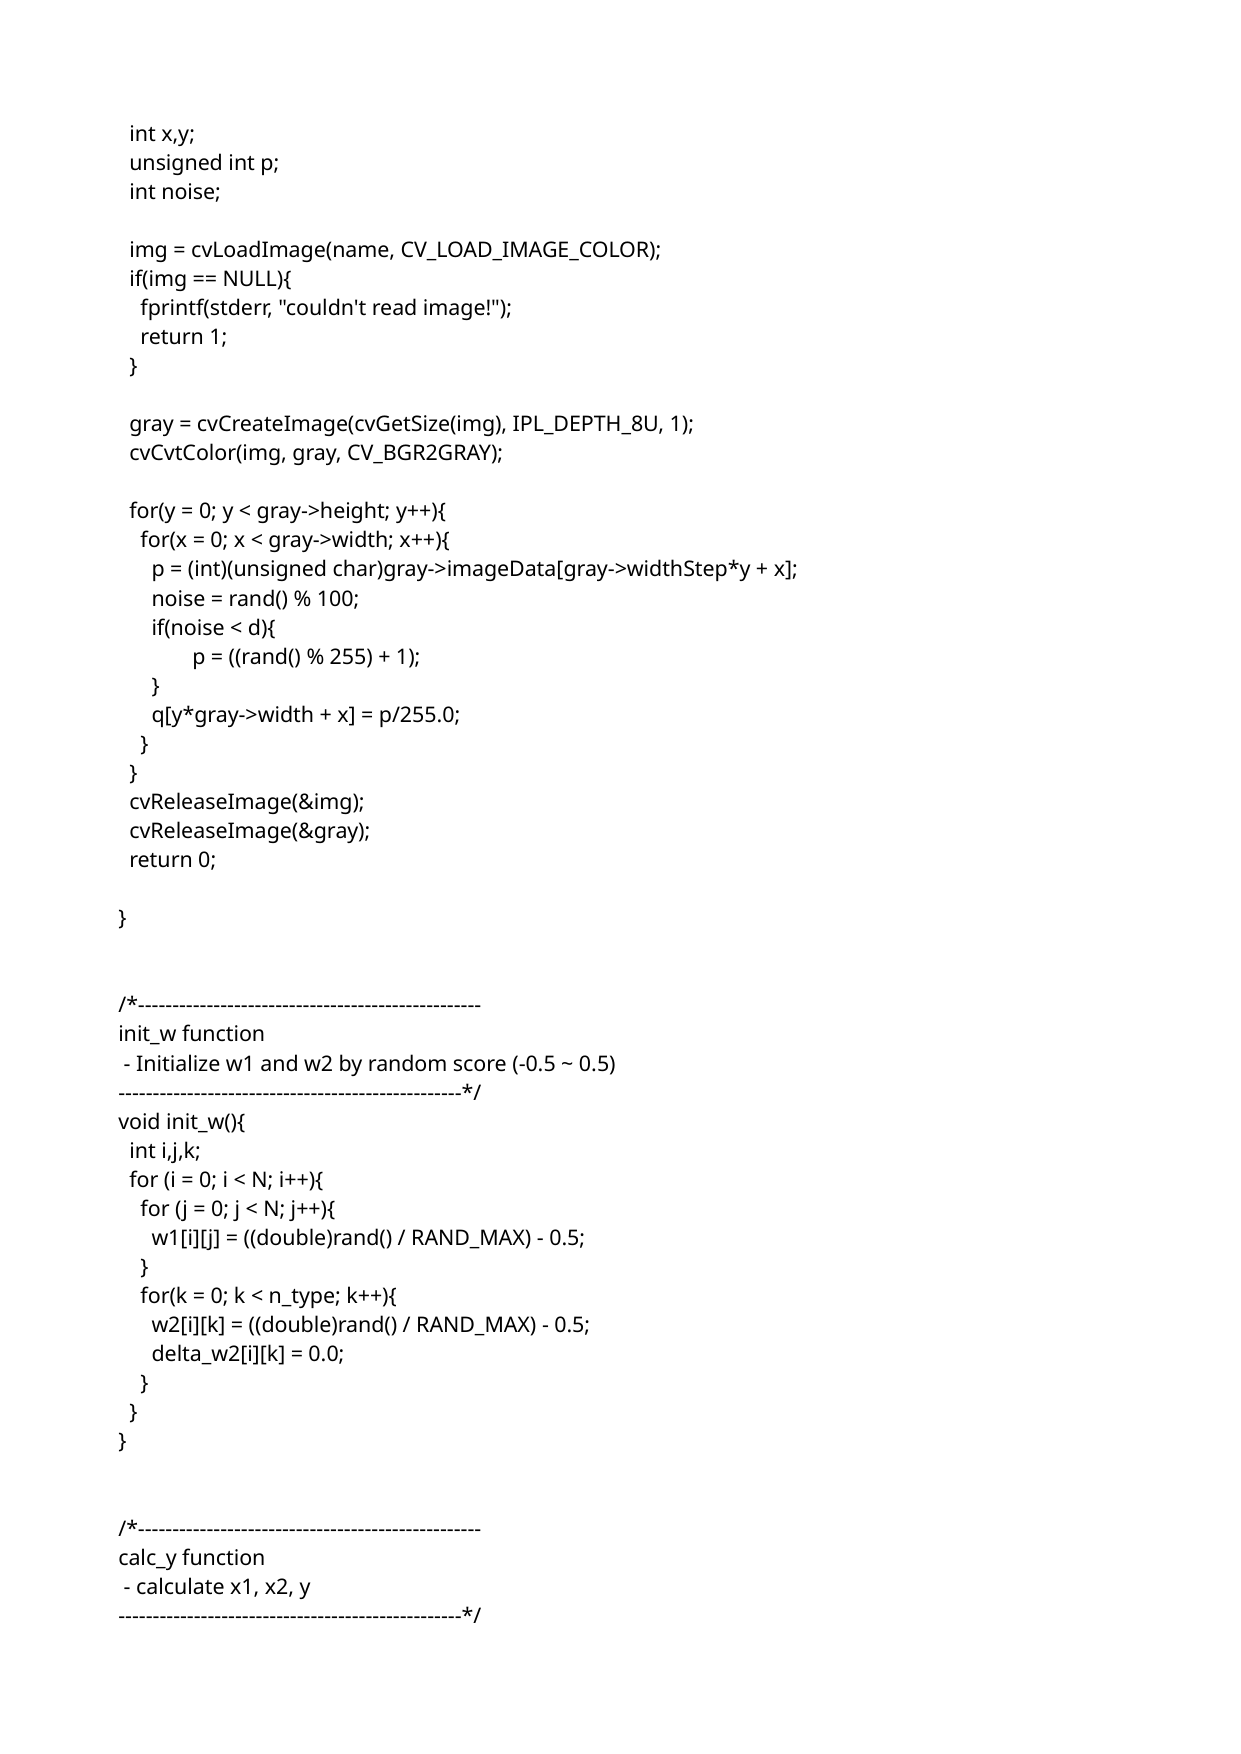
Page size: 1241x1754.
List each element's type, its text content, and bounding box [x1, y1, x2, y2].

text } [118, 1252, 1122, 1281]
text return 1; [118, 322, 1122, 351]
text for (j = 0; j < N; j++){ [118, 1193, 1122, 1222]
text return 0; [118, 845, 1122, 874]
text q[y*gray->width + x] = p/255.0; [118, 699, 1122, 728]
text - calculate x1, x2, y [118, 1571, 1122, 1600]
text p = (int)(unsigned char)gray->imageData[gray->widthStep*y + x]; [118, 554, 1122, 583]
text /*-------------------------------------------------- [118, 990, 1122, 1019]
text unsigned int p; [118, 147, 1122, 176]
text cvReleaseImage(&img); [118, 787, 1122, 816]
text w2[i][k] = ((double)rand() / RAND_MAX) - 0.5; [118, 1310, 1122, 1339]
text cvReleaseImage(&gray); [118, 816, 1122, 845]
text - Initialize w1 and w2 by random score (-0.5 ~ 0.5) [118, 1048, 1122, 1077]
text cvCvtColor(img, gray, CV_BGR2GRAY); [118, 438, 1122, 467]
text for(y = 0; y < gray->height; y++){ [118, 496, 1122, 525]
text if(img == NULL){ [118, 263, 1122, 292]
text if(noise < d){ [118, 612, 1122, 641]
text } [118, 728, 1122, 757]
text } [118, 1426, 1122, 1455]
text int x,y; [118, 118, 1122, 147]
text } [118, 1397, 1122, 1426]
text p = ((rand() % 255) + 1); [118, 641, 1122, 670]
text calc_y function [118, 1542, 1122, 1571]
text gray = cvCreateImage(cvGetSize(img), IPL_DEPTH_8U, 1); [118, 409, 1122, 438]
text for(x = 0; x < gray->width; x++){ [118, 525, 1122, 554]
text /*-------------------------------------------------- [118, 1513, 1122, 1542]
text } [118, 351, 1122, 380]
text void init_w(){ [118, 1106, 1122, 1135]
text w1[i][j] = ((double)rand() / RAND_MAX) - 0.5; [118, 1222, 1122, 1252]
text for(k = 0; k < n_type; k++){ [118, 1281, 1122, 1310]
text fprintf(stderr, "couldn't read image!"); [118, 292, 1122, 322]
text } [118, 1368, 1122, 1397]
text } [118, 670, 1122, 699]
text --------------------------------------------------*/ [118, 1600, 1122, 1629]
text delta_w2[i][k] = 0.0; [118, 1339, 1122, 1368]
text } [118, 903, 1122, 932]
text img = cvLoadImage(name, CV_LOAD_IMAGE_COLOR); [118, 234, 1122, 263]
text init_w function [118, 1019, 1122, 1048]
text } [118, 757, 1122, 787]
text --------------------------------------------------*/ [118, 1077, 1122, 1106]
text int noise; [118, 176, 1122, 205]
text for (i = 0; i < N; i++){ [118, 1164, 1122, 1193]
text noise = rand() % 100; [118, 583, 1122, 612]
text int i,j,k; [118, 1135, 1122, 1164]
